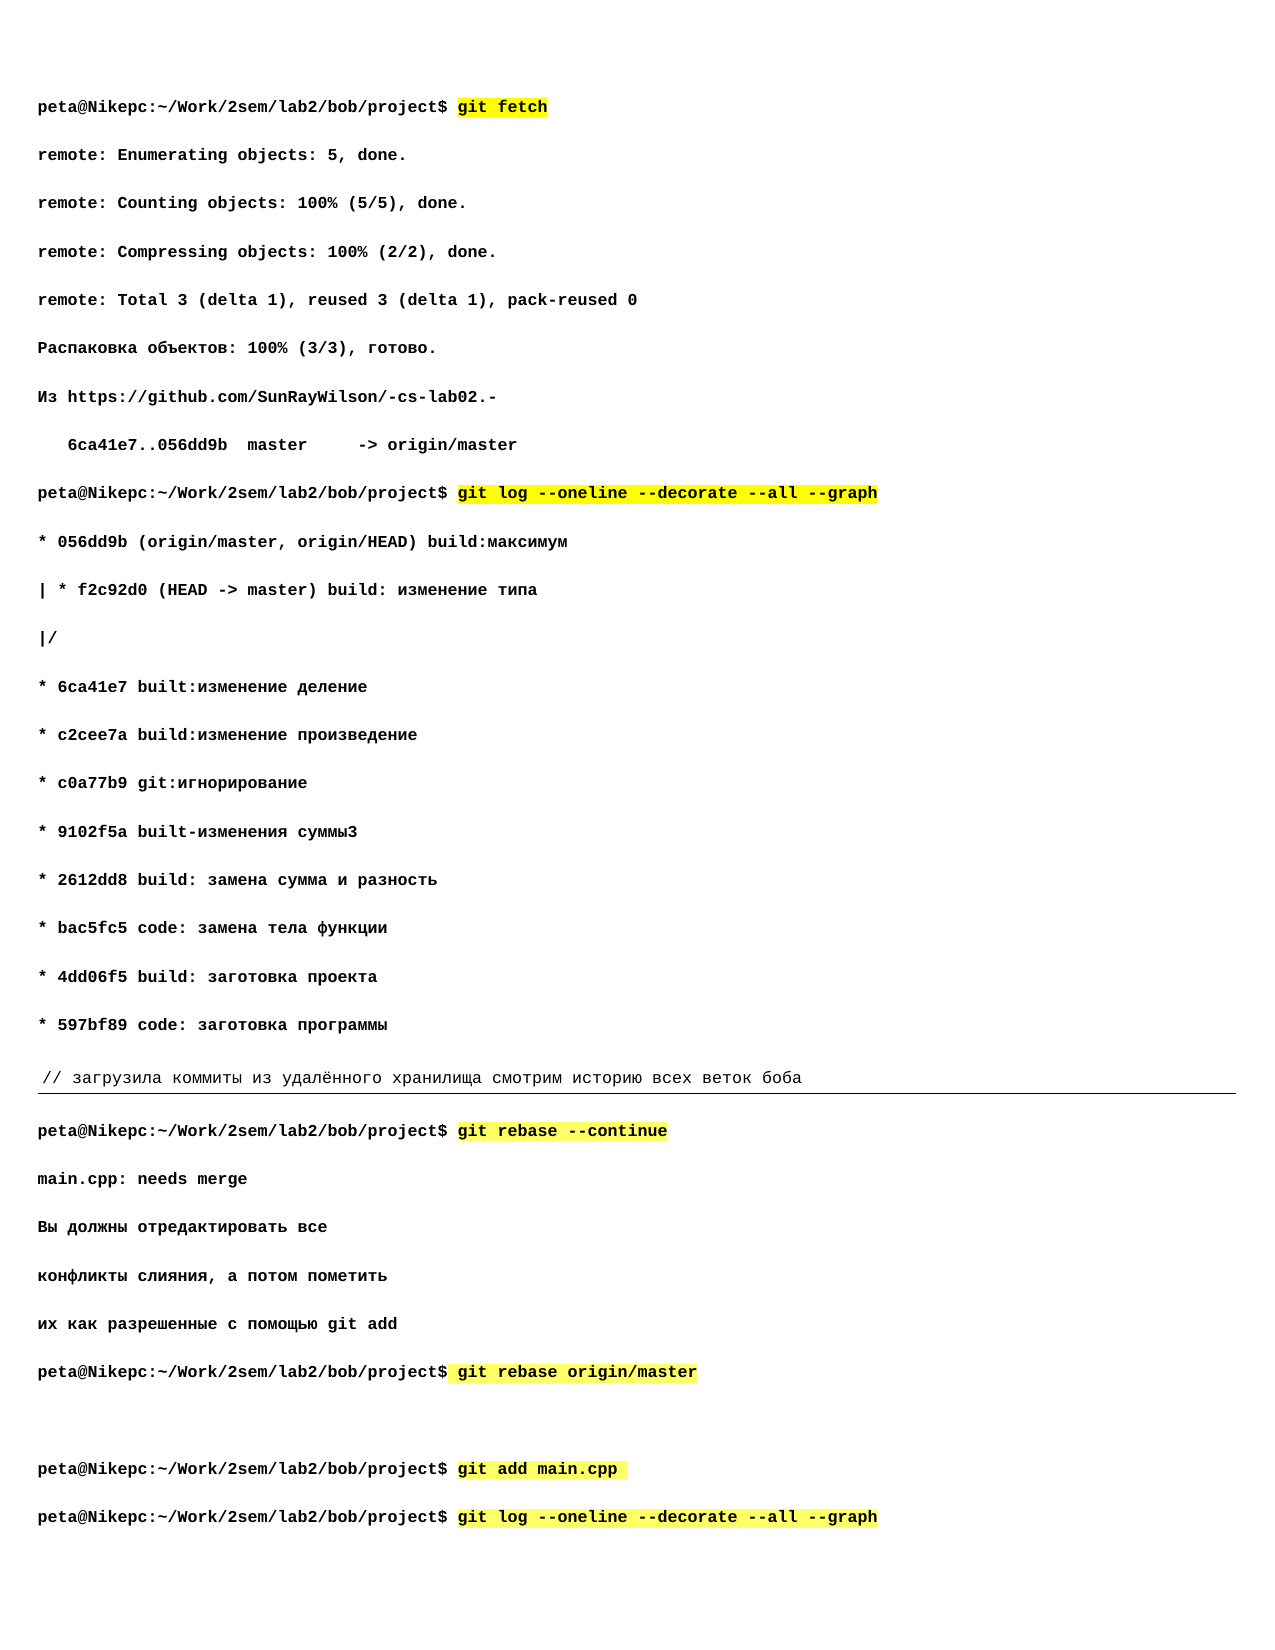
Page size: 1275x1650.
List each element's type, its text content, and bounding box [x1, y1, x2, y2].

text * 597bf89 code: заготовка программы [37, 1017, 1236, 1036]
text * c2cee7a build:изменение произведение [37, 727, 1236, 746]
text |/ [37, 630, 1236, 649]
text remote: Counting objects: 100% (5/5), done. [37, 195, 1236, 214]
text их как разрешенные с помощью git add [37, 1316, 1236, 1334]
text * 9102f5a built-изменения суммы3 [37, 823, 1236, 842]
text remote: Total 3 (delta 1), reused 3 (delta 1), pack-reused 0 [37, 292, 1236, 311]
text * 6ca41e7 built:изменение деление [37, 678, 1236, 697]
text peta@Nikepc:~/Work/2sem/lab2/bob/project$ git fetch [37, 98, 1236, 117]
text Распаковка объектов: 100% (3/3), готово. [37, 340, 1236, 359]
text * 056dd9b (origin/master, origin/HEAD) build:максимум [37, 533, 1236, 552]
text * c0a77b9 git:игнорирование [37, 775, 1236, 794]
text * bac5fc5 code: замена тела функции [37, 920, 1236, 939]
text peta@Nikepc:~/Work/2sem/lab2/bob/project$ git add main.cpp [37, 1461, 1236, 1479]
text peta@Nikepc:~/Work/2sem/lab2/bob/project$ git rebase --continue [37, 1122, 1236, 1141]
text конфликты слияния, а потом пометить [37, 1267, 1236, 1286]
text | * f2c92d0 (HEAD -> master) build: изменение типа [37, 582, 1236, 601]
text peta@Nikepc:~/Work/2sem/lab2/bob/project$ git log --oneline --decorate --all --graph [37, 485, 1236, 504]
text 6ca41e7..056dd9b master -> origin/master [37, 437, 1236, 456]
text peta@Nikepc:~/Work/2sem/lab2/bob/project$ git log --oneline --decorate --all --graph [37, 1509, 1236, 1528]
text // загрузила коммиты из удалённого хранилища смотрим историю всех веток боба [37, 1065, 1236, 1093]
text peta@Nikepc:~/Work/2sem/lab2/bob/project$ git rebase origin/master [37, 1364, 1236, 1383]
text remote: Enumerating objects: 5, done. [37, 147, 1236, 166]
text main.cpp: needs merge [37, 1171, 1236, 1189]
text * 4dd06f5 build: заготовка проекта [37, 968, 1236, 987]
text Вы должны отредактировать все [37, 1219, 1236, 1238]
text remote: Compressing objects: 100% (2/2), done. [37, 243, 1236, 262]
text Из https://github.com/SunRayWilson/-cs-lab02.- [37, 388, 1236, 407]
text * 2612dd8 build: замена сумма и разность [37, 872, 1236, 891]
